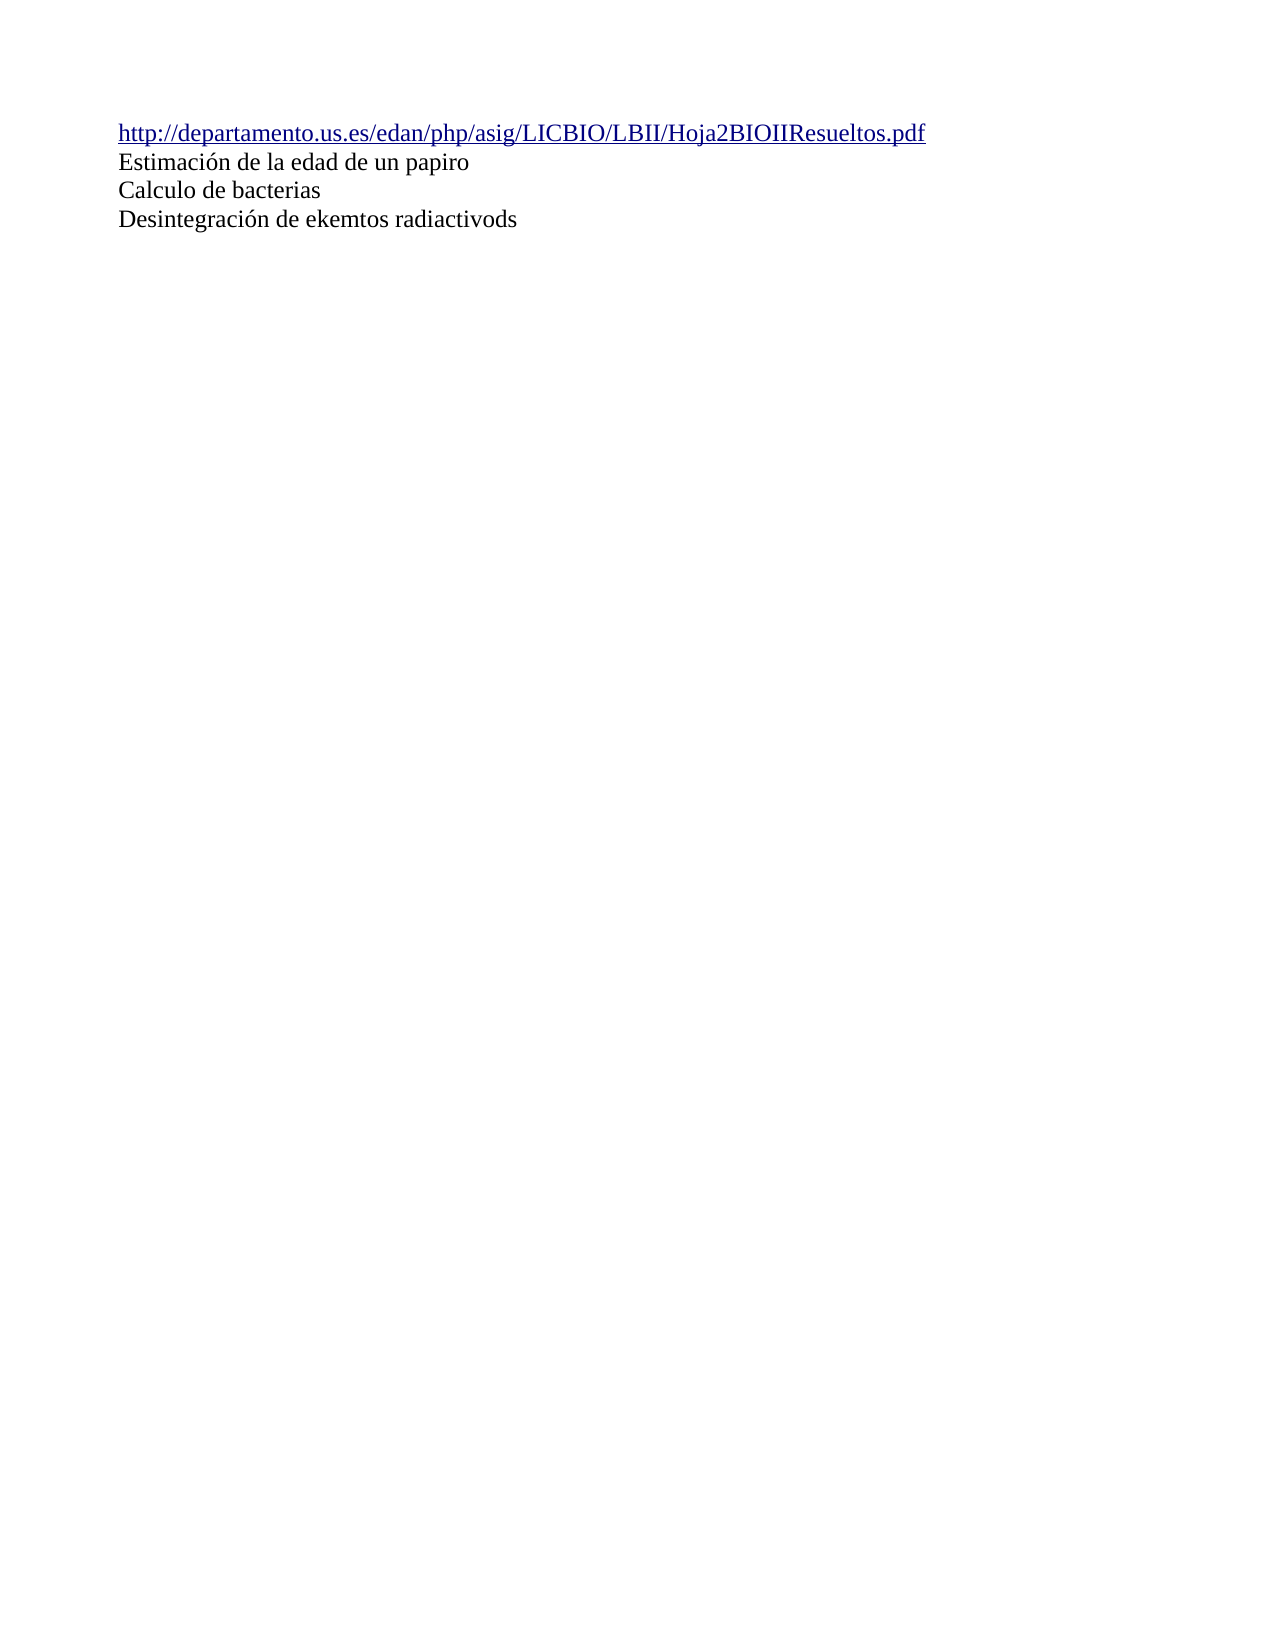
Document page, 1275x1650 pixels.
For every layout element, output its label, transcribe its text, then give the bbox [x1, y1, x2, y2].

text Calculo de bacterias [118, 176, 1157, 204]
text Estimación de la edad de un papiro [118, 147, 1157, 176]
text http://departamento.us.es/edan/php/asig/LICBIO/LBII/Hoja2BIOIIResueltos.pdf [118, 118, 1157, 147]
text Desintegración de ekemtos radiactivods [118, 204, 1157, 233]
